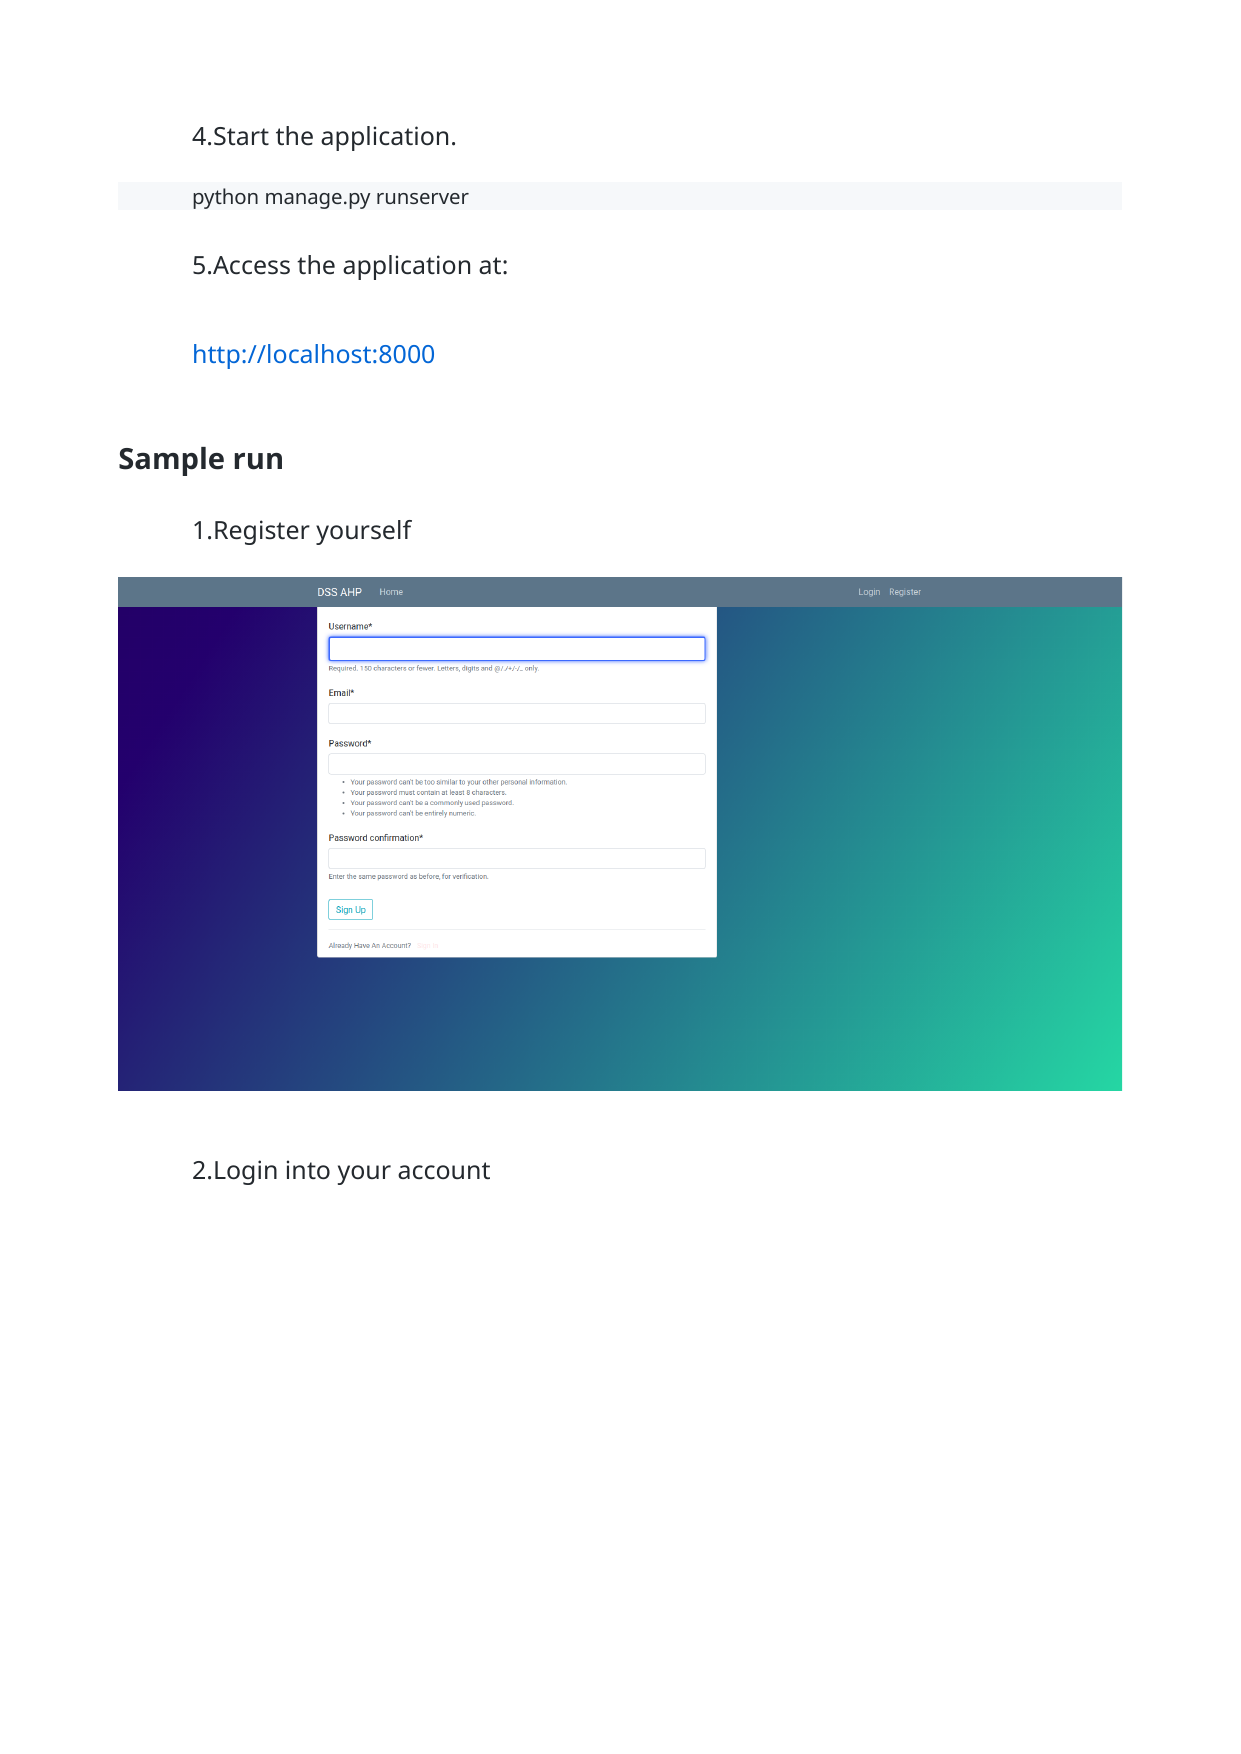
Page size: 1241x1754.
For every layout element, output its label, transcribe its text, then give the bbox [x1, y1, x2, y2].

list Start the application. [118, 118, 1122, 152]
picture [118, 577, 1123, 1091]
list Access the application at: [118, 247, 1122, 281]
list python manage.py runserver [118, 182, 1122, 210]
list Login into your account [118, 1153, 1122, 1187]
list http://localhost:8000 [118, 337, 1122, 371]
subtitle Sample run [118, 438, 1122, 478]
list Register yourself [118, 513, 1122, 547]
